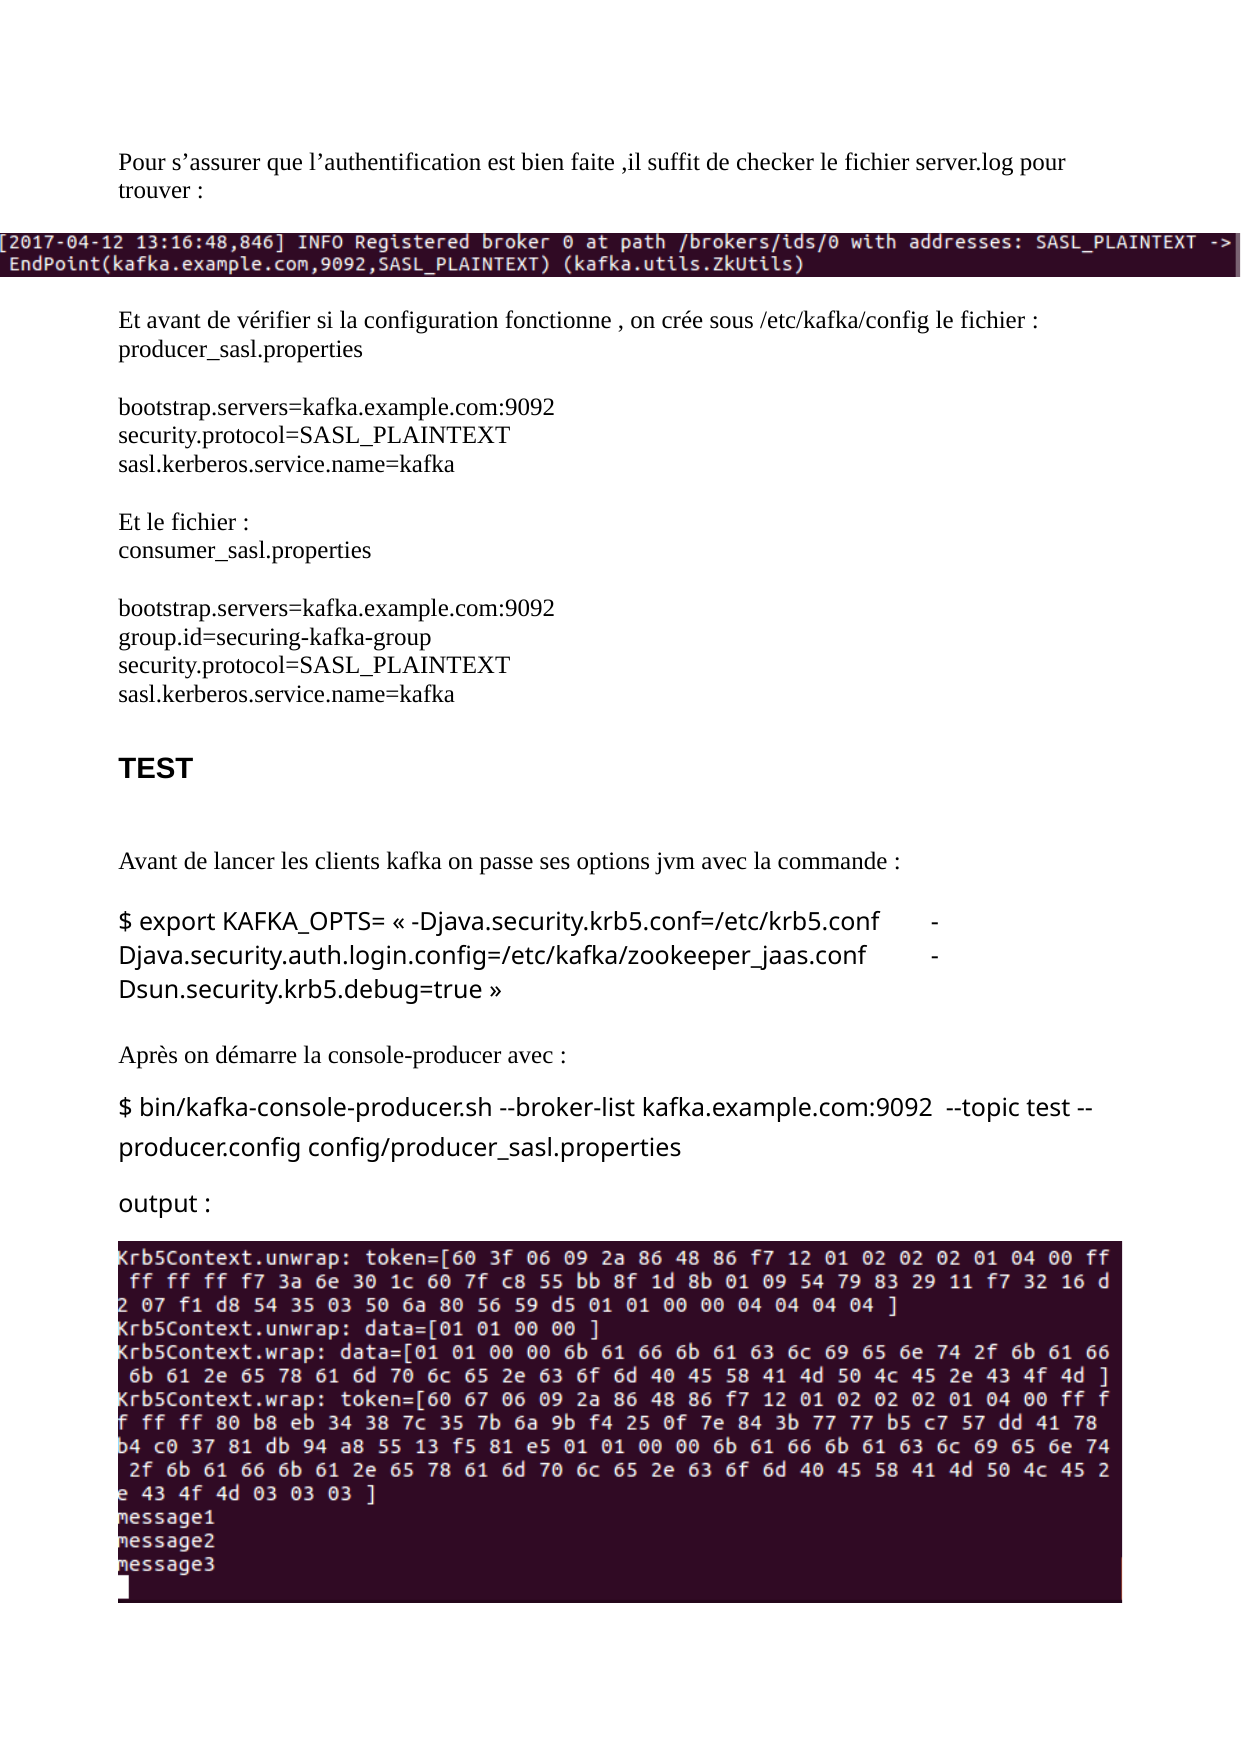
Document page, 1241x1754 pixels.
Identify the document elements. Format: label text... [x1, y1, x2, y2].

text bootstrap.servers=kafka.example.com:9092 [118, 392, 1122, 420]
text producer_sasl.properties [118, 334, 1122, 363]
text sasl.kerberos.service.name=kafka [118, 449, 1122, 478]
text Et avant de vérifier si la configuration fonctionne , on crée sous /etc/kafka/config le fichier : [118, 305, 1122, 334]
text $ export KAFKA_OPTS= « -Djava.security.krb5.conf=/etc/krb5.conf -Djava.security.auth.login.config=/etc/kafka/zookeeper_jaas.conf -Dsun.security.krb5.debug=true » [118, 904, 1122, 1006]
text output : [118, 1186, 1122, 1219]
text sasl.kerberos.service.name=kafka [118, 679, 1122, 708]
text consumer_sasl.properties [118, 535, 1122, 564]
picture [118, 1241, 1123, 1603]
text bootstrap.servers=kafka.example.com:9092 [118, 593, 1122, 622]
text Et le fichier : [118, 507, 1122, 535]
text Après on démarre la console-producer avec : [118, 1040, 1122, 1069]
text security.protocol=SASL_PLAINTEXT [118, 420, 1122, 449]
text security.protocol=SASL_PLAINTEXT [118, 650, 1122, 679]
subtitle TEST [118, 751, 1122, 785]
text Avant de lancer les clients kafka on passe ses options jvm avec la commande : [118, 846, 1122, 875]
picture [0, 233, 1241, 277]
text $ bin/kafka-console-producer.sh --broker-list kafka.example.com:9092 --topic test --producer.config config/producer_sasl.properties [118, 1089, 1122, 1164]
text group.id=securing-kafka-group [118, 622, 1122, 650]
text Pour s’assurer que l’authentification est bien faite ,il suffit de checker le fichier server.log pour trouver : [118, 147, 1122, 204]
